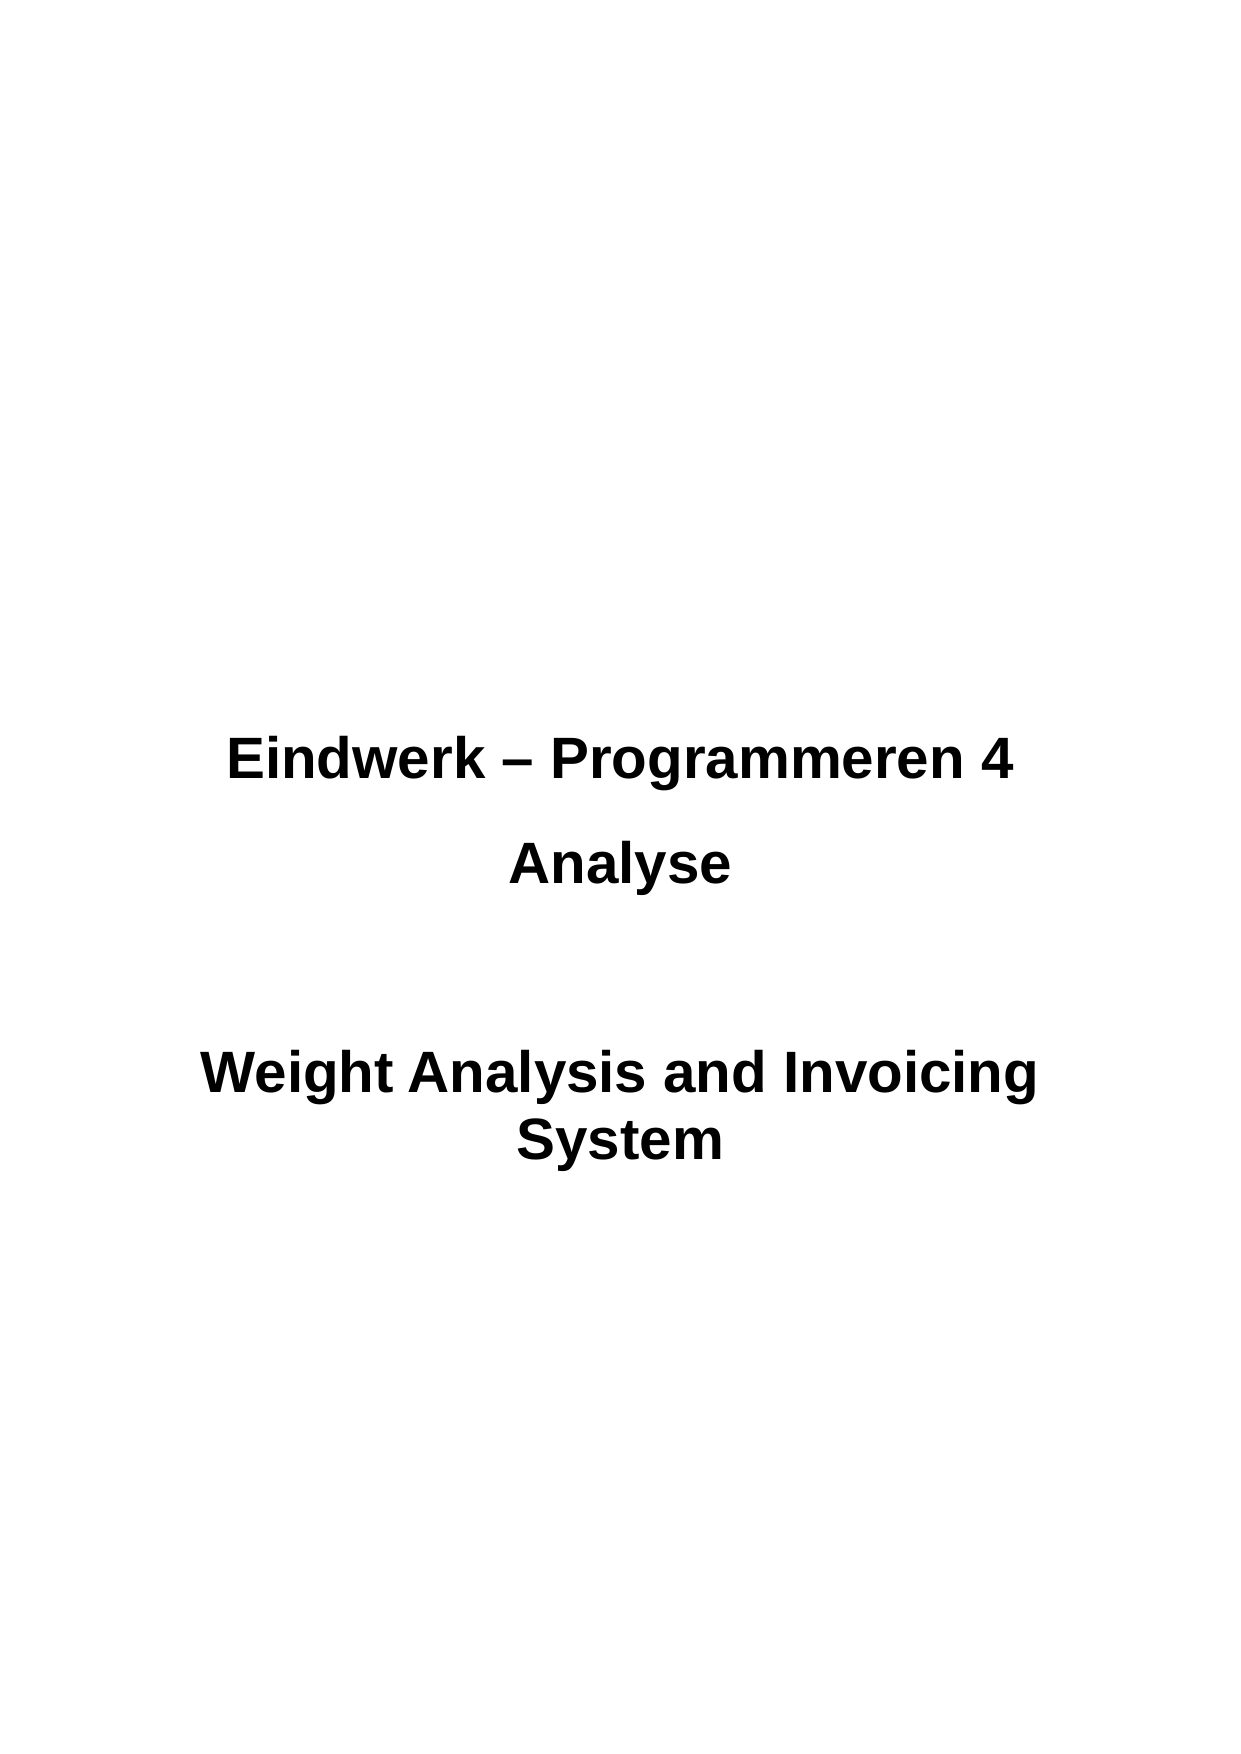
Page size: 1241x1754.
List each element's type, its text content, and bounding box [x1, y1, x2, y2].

title Eindwerk – Programmeren 4 [118, 724, 1122, 791]
title Analyse [118, 829, 1122, 896]
title Weight Analysis and Invoicing System [118, 1038, 1122, 1172]
